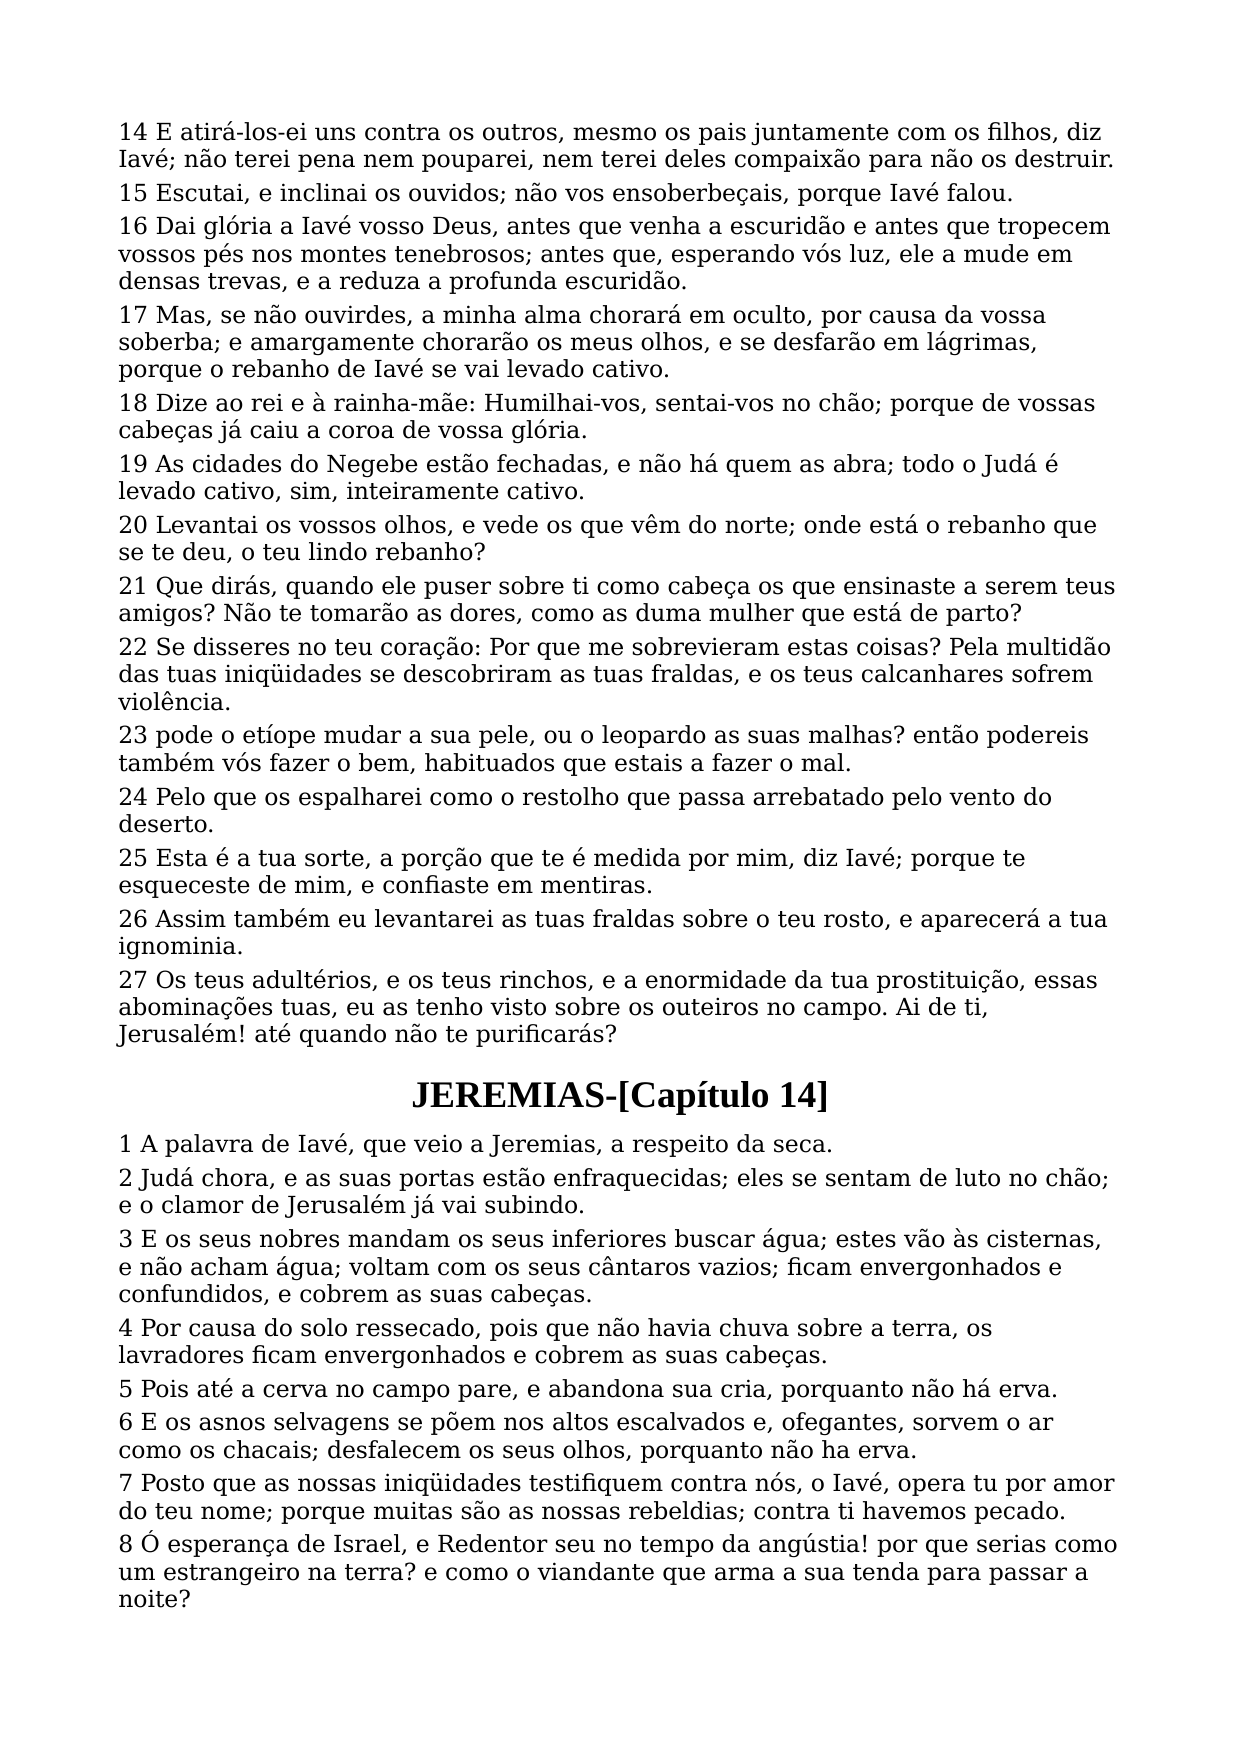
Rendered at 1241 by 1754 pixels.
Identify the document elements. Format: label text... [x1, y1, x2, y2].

text 2 Judá chora, e as suas portas estão enfraquecidas; eles se sentam de luto no chão; e o clamor de Jerusalém já vai subindo. [118, 1165, 1122, 1219]
text 22 Se disseres no teu coração: Por que me sobrevieram estas coisas? Pela multidão das tuas iniqüidades se descobriram as tuas fraldas, e os teus calcanhares sofrem violência. [118, 634, 1122, 716]
text 16 Dai glória a Iavé vosso Deus, antes que venha a escuridão e antes que tropecem vossos pés nos montes tenebrosos; antes que, esperando vós luz, ele a mude em densas trevas, e a reduza a profunda escuridão. [118, 213, 1122, 295]
subtitle JEREMIAS-[Capítulo 14] [118, 1072, 1122, 1115]
text 4 Por causa do solo ressecado, pois que não havia chuva sobre a terra, os lavradores ficam envergonhados e cobrem as suas cabeças. [118, 1314, 1122, 1369]
text 24 Pelo que os espalharei como o restolho que passa arrebatado pelo vento do deserto. [118, 783, 1122, 838]
text 25 Esta é a tua sorte, a porção que te é medida por mim, diz Iavé; porque te esqueceste de mim, e confiaste em mentiras. [118, 844, 1122, 899]
text 20 Levantai os vossos olhos, e vede os que vêm do norte; onde está o rebanho que se te deu, o teu lindo rebanho? [118, 512, 1122, 566]
text 18 Dize ao rei e à rainha-mãe: Humilhai-vos, sentai-vos no chão; porque de vossas cabeças já caiu a coroa de vossa glória. [118, 389, 1122, 444]
text 6 E os asnos selvagens se põem nos altos escalvados e, ofegantes, sorvem o ar como os chacais; desfalecem os seus olhos, porquanto não ha erva. [118, 1409, 1122, 1463]
text 14 E atirá-los-ei uns contra os outros, mesmo os pais juntamente com os filhos, diz Iavé; não terei pena nem pouparei, nem terei deles compaixão para não os destruir. [118, 118, 1122, 173]
text 1 A palavra de Iavé, que veio a Jeremias, a respeito da seca. [118, 1131, 1122, 1158]
text 15 Escutai, e inclinai os ouvidos; não vos ensoberbeçais, porque Iavé falou. [118, 179, 1122, 206]
text 19 As cidades do Negebe estão fechadas, e não há quem as abra; todo o Judá é levado cativo, sim, inteiramente cativo. [118, 451, 1122, 505]
text 26 Assim também eu levantarei as tuas fraldas sobre o teu rosto, e aparecerá a tua ignominia. [118, 905, 1122, 960]
text 17 Mas, se não ouvirdes, a minha alma chorará em oculto, por causa da vossa soberba; e amargamente chorarão os meus olhos, e se desfarão em lágrimas, porque o rebanho de Iavé se vai levado cativo. [118, 301, 1122, 383]
text 3 E os seus nobres mandam os seus inferiores buscar água; estes vão às cisternas, e não acham água; voltam com os seus cântaros vazios; ficam envergonhados e confundidos, e cobrem as suas cabeças. [118, 1226, 1122, 1308]
text 7 Posto que as nossas iniqüidades testifiquem contra nós, o Iavé, opera tu por amor do teu nome; porque muitas são as nossas rebeldias; contra ti havemos pecado. [118, 1470, 1122, 1524]
text 23 pode o etíope mudar a sua pele, ou o leopardo as suas malhas? então podereis também vós fazer o bem, habituados que estais a fazer o mal. [118, 722, 1122, 777]
text 21 Que dirás, quando ele puser sobre ti como cabeça os que ensinaste a serem teus amigos? Não te tomarão as dores, como as duma mulher que está de parto? [118, 573, 1122, 627]
text 8 Ó esperança de Israel, e Redentor seu no tempo da angústia! por que serias como um estrangeiro na terra? e como o viandante que arma a sua tenda para passar a noite? [118, 1531, 1122, 1613]
text 27 Os teus adultérios, e os teus rinchos, e a enormidade da tua prostituição, essas abominações tuas, eu as tenho visto sobre os outeiros no campo. Ai de ti, Jerusalém! até quando não te purificarás? [118, 966, 1122, 1048]
text 5 Pois até a cerva no campo pare, e abandona sua cria, porquanto não há erva. [118, 1375, 1122, 1402]
